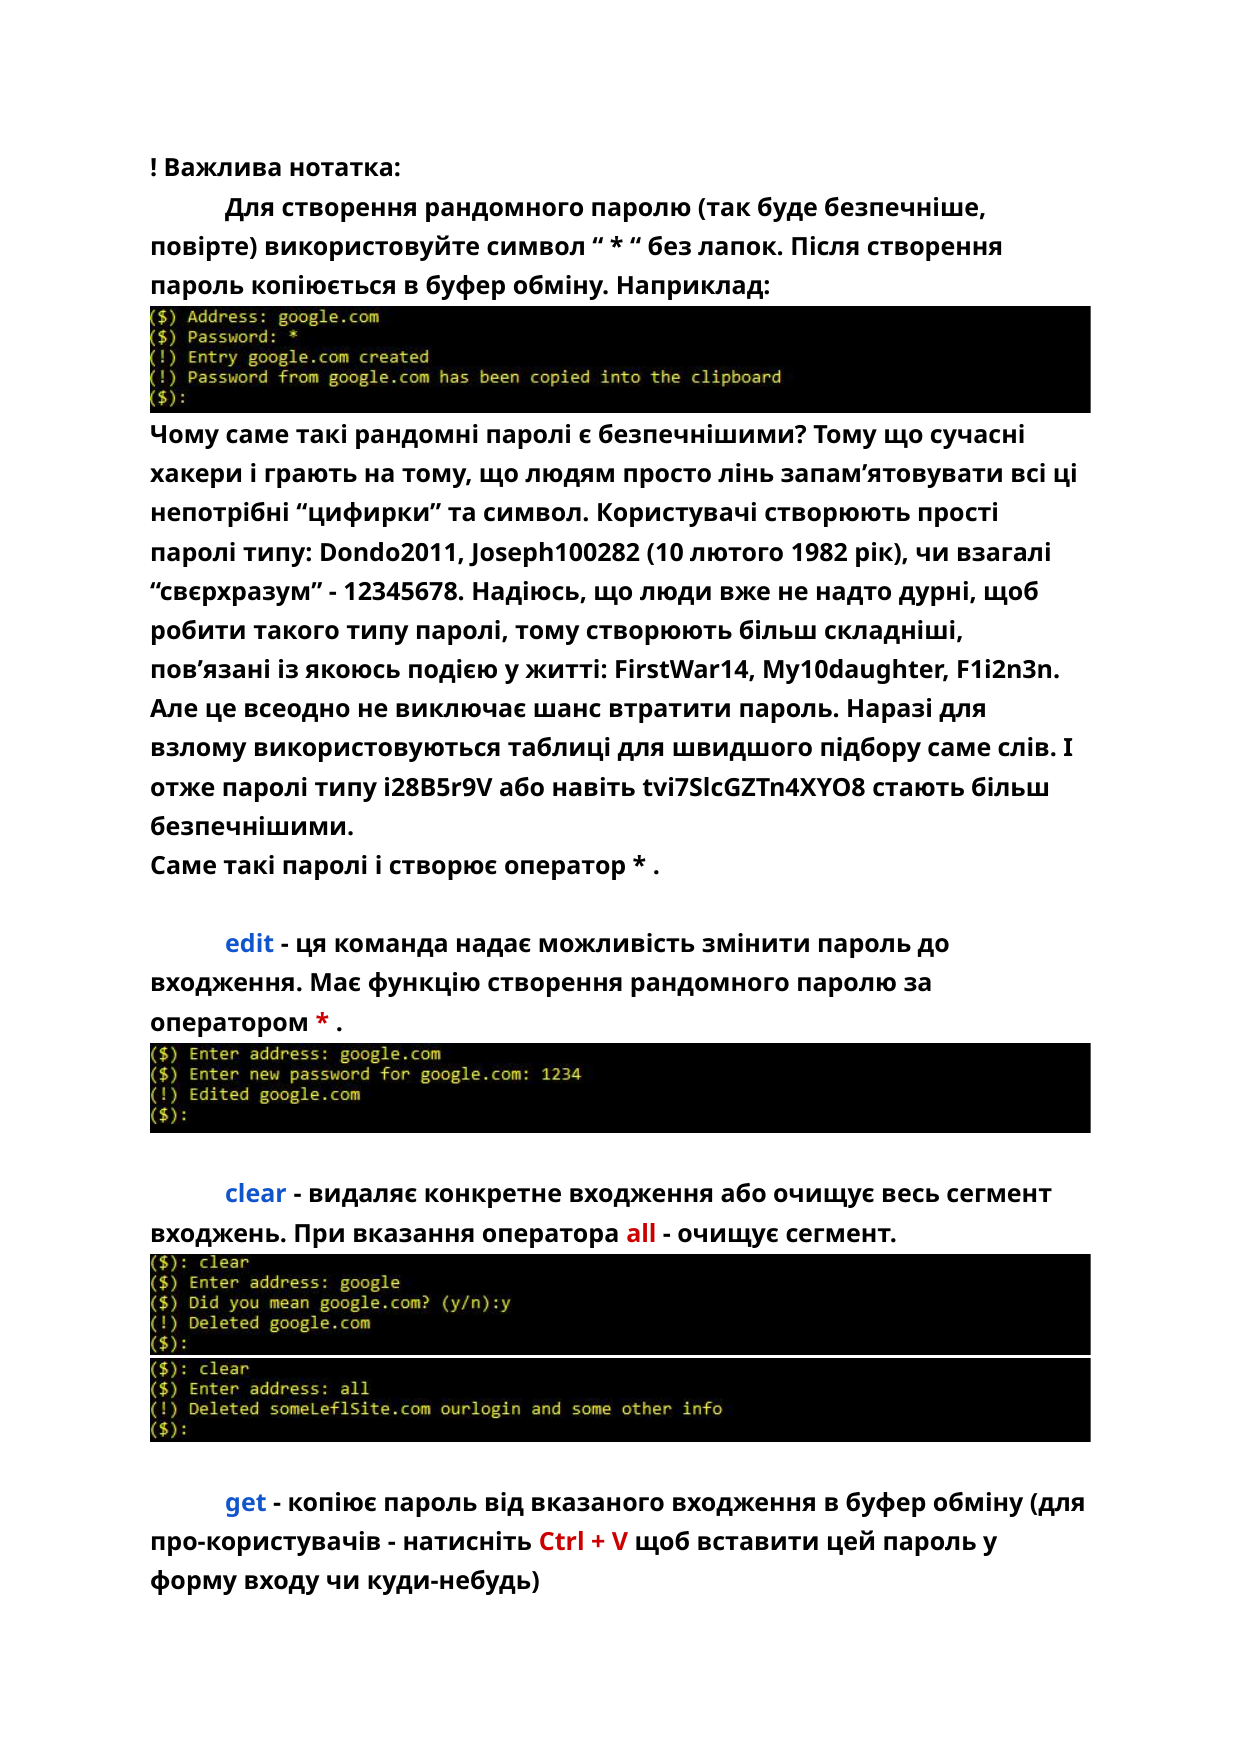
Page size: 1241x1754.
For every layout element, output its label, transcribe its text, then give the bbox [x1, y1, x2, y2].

picture [150, 1254, 1091, 1355]
text Чому саме такі рандомні паролі є безпечнішими? Тому що сучасні хакери і грають на тому, що людям просто лінь запам’ятовувати всі ці непотрібні “цифирки” та символ. Користувачі створюють прості паролі типу: Dondo2011, Joseph100282 (10 лютого 1982 рік), чи взагалі “свєрхразум” - 12345678. Надіюсь, що люди вже не надто дурні, щоб робити такого типу паролі, тому створюють більш складніші, пов’язані із якоюсь подією у житті: FirstWar14, My10daughter, F1i2n3n. Але це всеодно не виключає шанс втратити пароль. Наразі для взлому використовуються таблиці для швидшого підбору саме слів. І отже паролі типу i28B5r9V або навіть tvi7SlcGZTn4XYO8 стають більш безпечнішими. [150, 417, 1090, 842]
text get - копіює пароль від вказаного входження в буфер обміну (для про-користувачів - натисніть Сtrl + V щоб вставити цей пароль у форму входу чи куди-небудь) [150, 1484, 1090, 1597]
text Для створення рандомного паролю (так буде безпечніше, повірте) використовуйте символ “ * “ без лапок. Після створення пароль копіюється в буфер обміну. Наприклад: [150, 189, 1090, 302]
picture [150, 1358, 1091, 1442]
text clear - видаляє конкретне входження або очищує весь сегмент входжень. При вказання оператора all - очищує сегмент. [150, 1176, 1090, 1249]
picture [150, 1043, 1091, 1133]
text edit - ця команда надає можливість змінити пароль до входження. Має функцію створення рандомного паролю за оператором * . [150, 926, 1090, 1038]
text Саме такі паролі і створює оператор * . [150, 848, 1090, 882]
picture [150, 306, 1091, 413]
text ! Важлива нотатка: [150, 150, 1090, 184]
